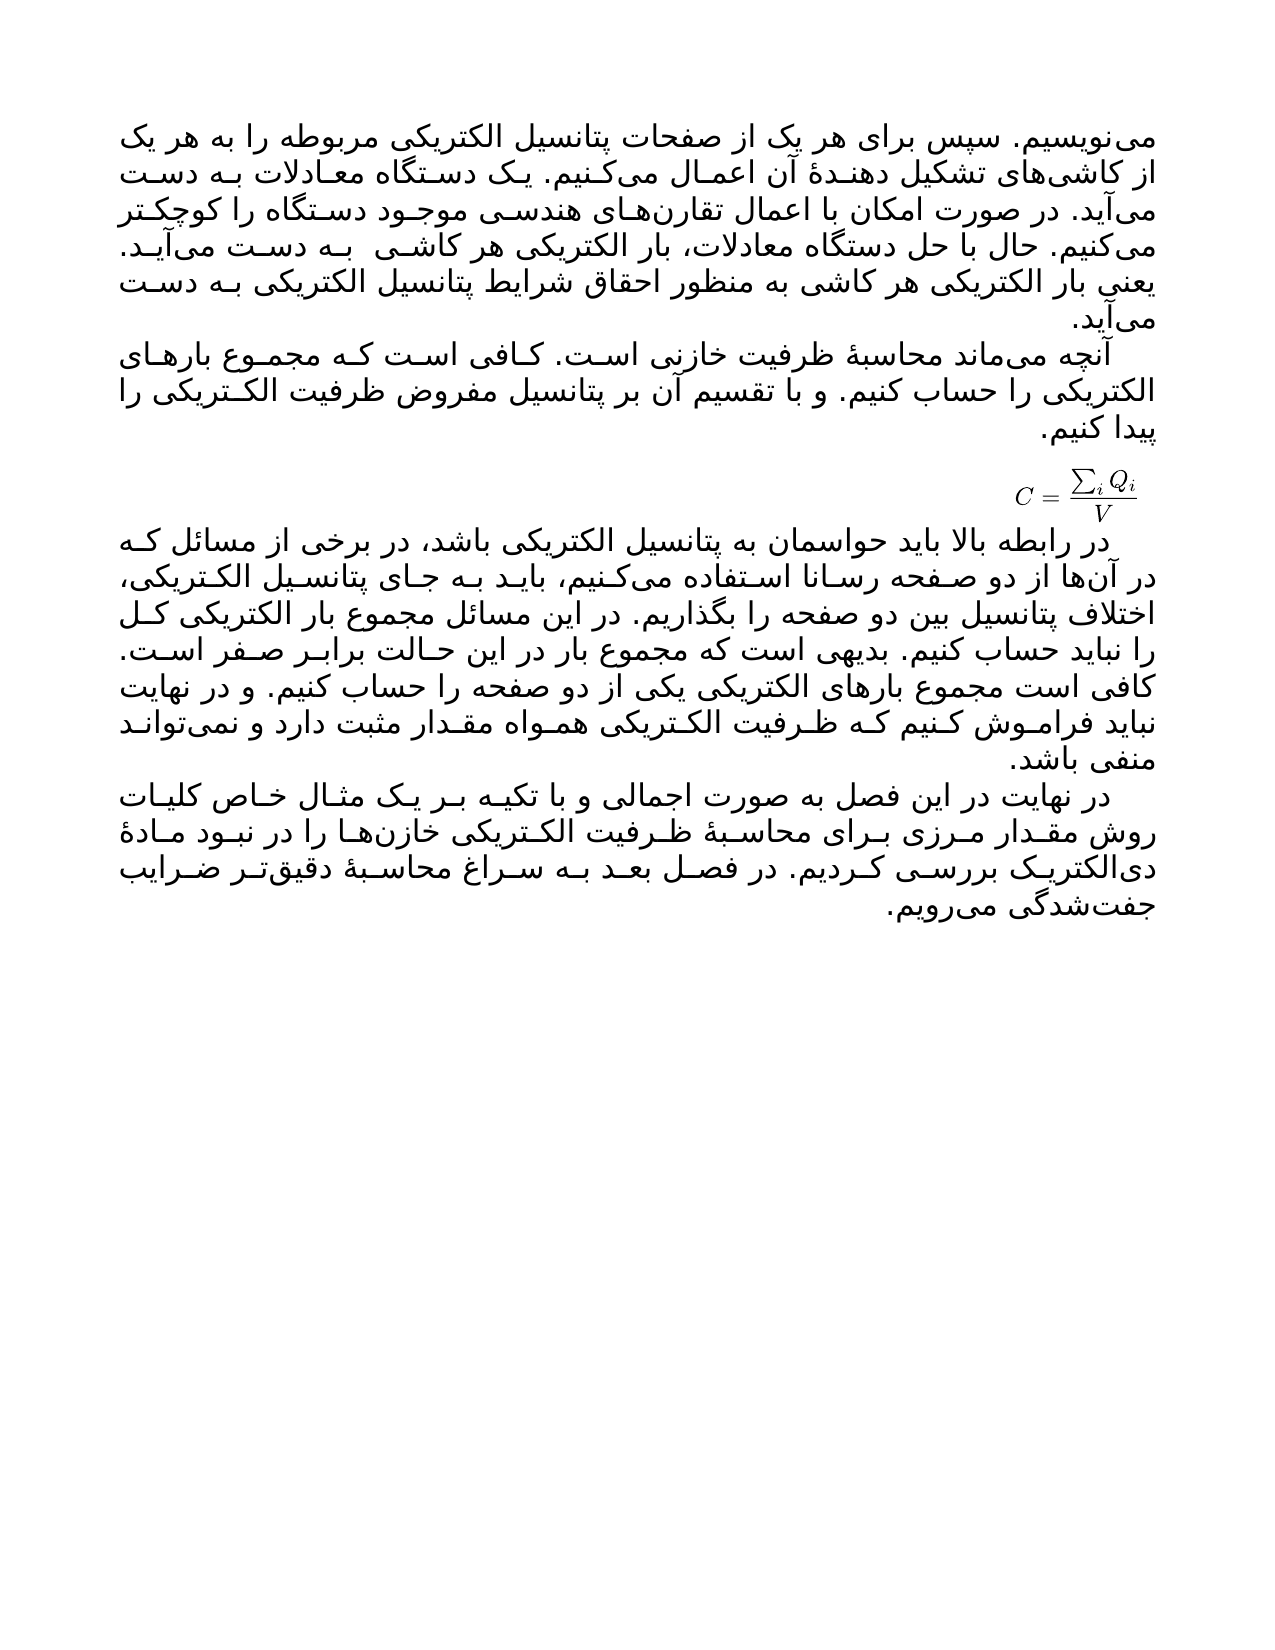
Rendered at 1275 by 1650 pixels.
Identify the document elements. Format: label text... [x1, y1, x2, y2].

text آنچه می‌ماند محاسبهٔ ظرفیت خازنی است. کافی است که مجموع بارهای الکتریکی را حساب کنیم. و با تقسیم آن بر پتانسیل مفروض ظرفیت الکتریکی را پیدا کنیم. [118, 336, 1157, 445]
text تا الآن با مثالی که در کتاب ماکسول مطرح شده است جلو رفتیم. اما کلیت مسأله همین است و اگر بخواهیم مسائل دیگر را حل کنیم باید دقیقاً از روش بالا استفاده کنیم. یعنی صفحات رسانا را به کاشی‌های کوچکتر تقسیم می‌کنیم. سپس ولتاژ هر کاشی را بر حسب بار و و موقعیت فیزیکی صفحات دیگر می‌نویسیم. سپس برای هر یک از صفحات پتانسیل الکتریکی مربوطه را به هر یک از کاشی‌های تشکیل دهندهٔ آن اعمال می‌کنیم. یک دستگاه معادلات به دست می‌آید. در صورت امکان با اعمال تقارن‌های هندسی موجود دستگاه را کوچکتر می‌کنیم. حال با حل دستگاه معادلات، بار الکتریکی هر کاشی به دست می‌آید. یعنی بار الکتریکی هر کاشی به منظور احقاق شرایط پتانسیل الکتریکی به دست می‌آید. [118, 118, 1157, 336]
text در رابطه بالا باید حواسمان به پتانسیل الکتریکی باشد، در برخی از مسائل که در آن‌ها از دو صفحه رسانا استفاده می‌کنیم، باید به جای پتانسیل الکتریکی، اختلاف پتانسیل بین دو صفحه را بگذاریم. در این مسائل مجموع بار الکتریکی کل را نباید حساب کنیم. بدیهی است که مجموع بار در این حالت برابر صفر است. کافی است مجموع بارهای الکتریکی یکی از دو صفحه را حساب کنیم. و در نهایت نباید فراموش کنیم که ظرفیت الکتریکی همواه مقدار مثبت دارد و نمی‌تواند منفی باشد. [118, 445, 1157, 777]
text در نهایت در این فصل به صورت اجمالی و با تکیه بر یک مثال خاص کلیات روش مقدار مرزی برای محاسبهٔ ظرفیت الکتریکی خازن‌ها را در نبود مادهٔ دی‌الکتریک بررسی کردیم. در فصل بعد به سراغ محاسبهٔ دقیق‌تر ضرایب جفت‌شدگی می‌رویم. [118, 777, 1157, 922]
